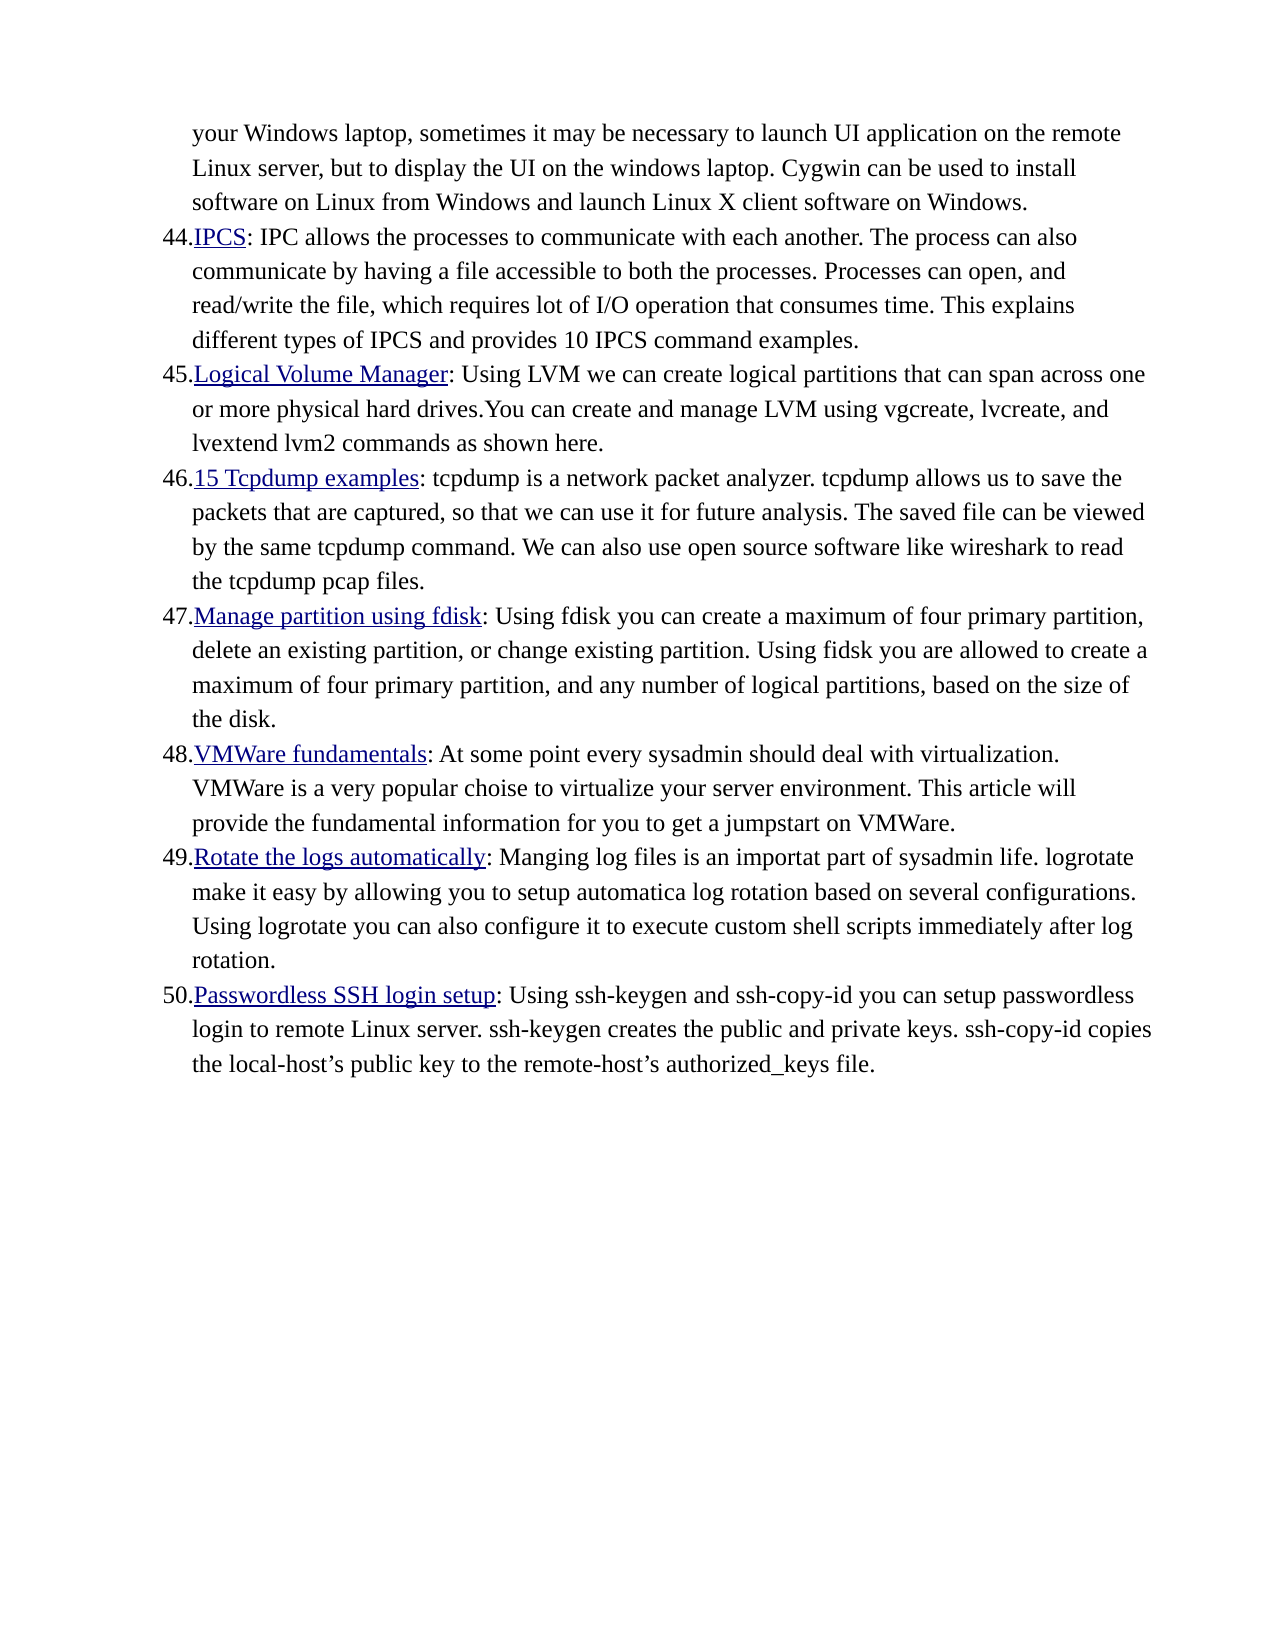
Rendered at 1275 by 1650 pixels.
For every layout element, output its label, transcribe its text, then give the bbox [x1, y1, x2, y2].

list IPCS: IPC allows the processes to communicate with each another. The process can also communicate by having a file accessible to both the processes. Processes can open, and read/write the file, which requires lot of I/O operation that consumes time. This explains different types of IPCS and provides 10 IPCS command examples. [162, 222, 1157, 354]
list VMWare fundamentals: At some point every sysadmin should deal with virtualization. VMWare is a very popular choise to virtualize your server environment. This article will provide the fundamental information for you to get a jumpstart on VMWare. [162, 739, 1157, 836]
list 15 Tcpdump examples: tcpdump is a network packet analyzer. tcpdump allows us to save the packets that are captured, so that we can use it for future analysis. The saved file can be viewed by the same tcpdump command. We can also use open source software like wireshark to read the tcpdump pcap files. [162, 463, 1157, 595]
list Rotate the logs automatically: Manging log files is an importat part of sysadmin life. logrotate make it easy by allowing you to setup automatica log rotation based on several configurations. Using logrotate you can also configure it to execute custom shell scripts immediately after log rotation. [162, 842, 1157, 974]
list Logical Volume Manager: Using LVM we can create logical partitions that can span across one or more physical hard drives.You can create and manage LVM using vgcreate, lvcreate, and lvextend lvm2 commands as shown here. [162, 359, 1157, 457]
list Manage partition using fdisk: Using fdisk you can create a maximum of four primary partition, delete an existing partition, or change existing partition. Using fidsk you are allowed to create a maximum of four primary partition, and any number of logical partitions, based on the size of the disk. [162, 601, 1157, 733]
list Passwordless SSH login setup: Using ssh-keygen and ssh-copy-id you can setup passwordless login to remote Linux server. ssh-keygen creates the public and private keys. ssh-copy-id copies the local-host’s public key to the remote-host’s authorized_keys file. [162, 980, 1157, 1078]
list your Windows laptop, sometimes it may be necessary to launch UI application on the remote Linux server, but to display the UI on the windows laptop. Cygwin can be used to install software on Linux from Windows and launch Linux X client software on Windows. [162, 118, 1157, 216]
